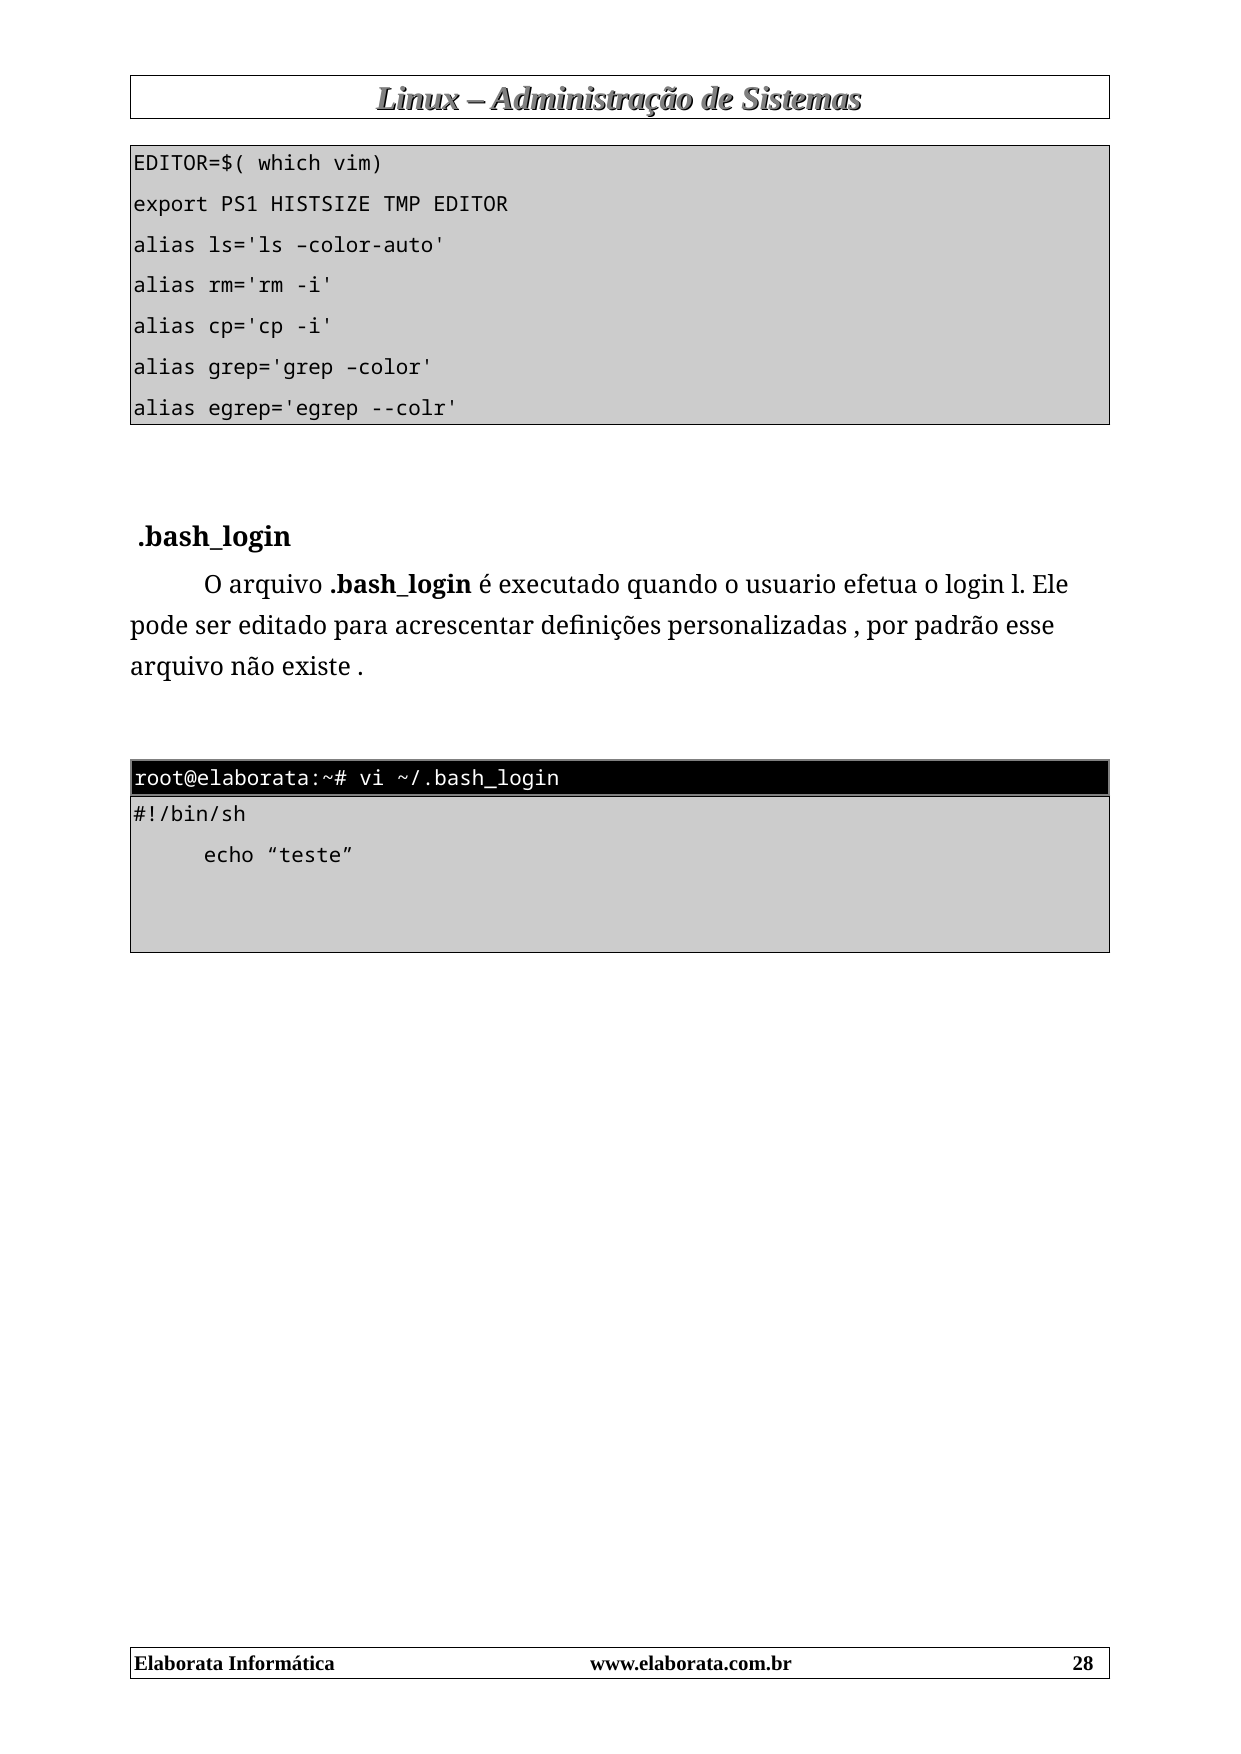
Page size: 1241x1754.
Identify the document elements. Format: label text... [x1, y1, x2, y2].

text export PS1 HISTSIZE TMP EDITOR [131, 186, 1109, 217]
text alias rm='rm -i' [131, 267, 1109, 299]
text echo “teste” [131, 837, 1109, 868]
text alias ls='ls –color-auto' [131, 227, 1109, 258]
text root@elaborata:~# vi ~/.bash_login [132, 761, 1108, 794]
text alias egrep='egrep --colr' [131, 390, 1109, 424]
text EDITOR=$( which vim) [131, 146, 1109, 177]
text #!/bin/sh [131, 797, 1109, 827]
text alias grep='grep –color' [131, 349, 1109, 381]
text alias cp='cp -i' [131, 308, 1109, 340]
text O arquivo .bash_login é executado quando o usuario efetua o login l. Ele pode ser editado para acrescentar definições personalizadas , por padrão esse arquivo não existe . [130, 567, 1110, 682]
subtitle .bash_login [130, 517, 1110, 554]
